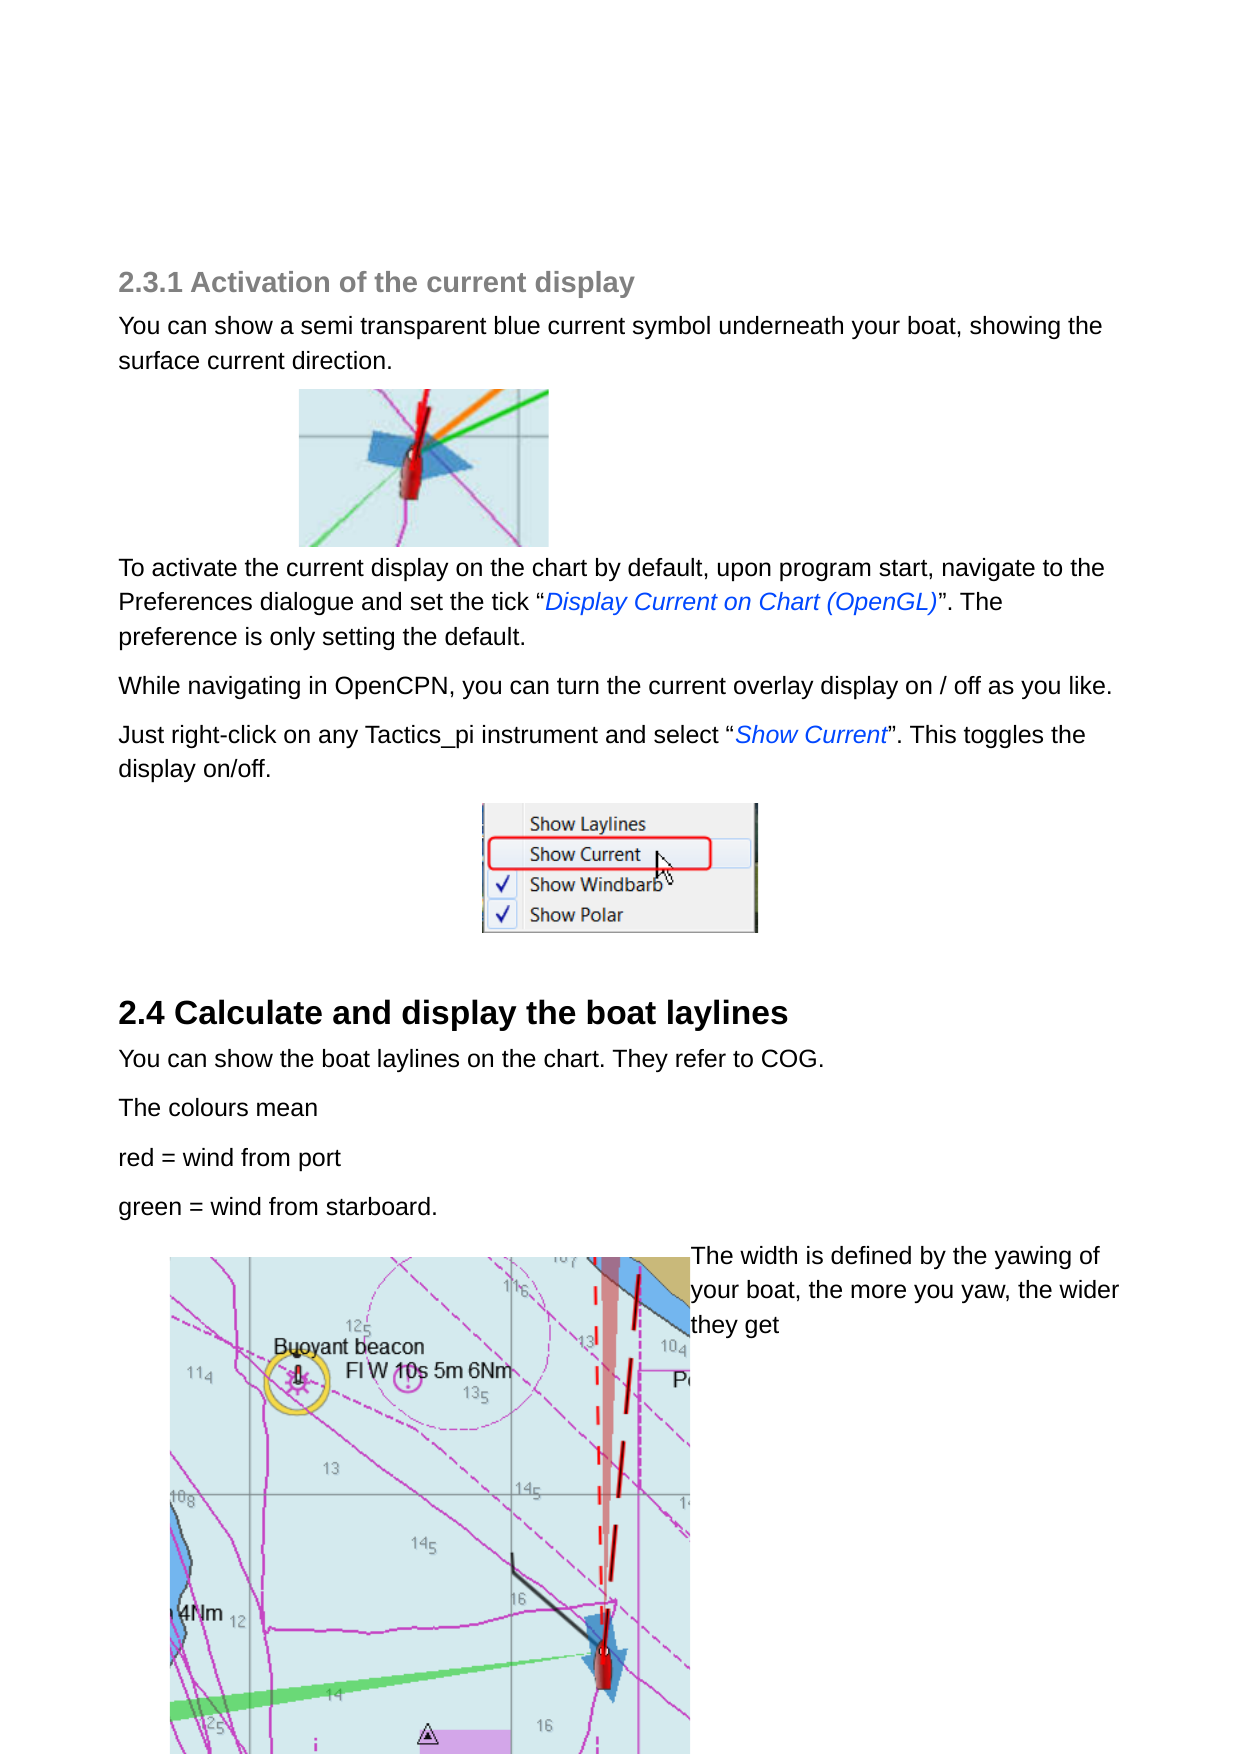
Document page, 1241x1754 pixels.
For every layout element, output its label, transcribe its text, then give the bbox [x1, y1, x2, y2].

text Just right-click on any Tactics_pi instrument and select “Show Current”. This toggles the display on/off. [118, 720, 1122, 783]
subtitle 2.3.1 Activation of the current display [118, 265, 1122, 299]
picture [482, 803, 759, 933]
picture [298, 389, 549, 547]
text While navigating in OpenCPN, you can turn the current overlay display on / off as you like. [118, 671, 1122, 699]
text You can show a semi transparent blue current symbol underneath your boat, showing the surface current direction. [118, 311, 1122, 374]
text To activate the current display on the chart by default, upon program start, navigate to the Preferences dialogue and set the tick “Display Current on Chart (OpenGL)”. The preference is only setting the default. [118, 395, 1122, 651]
text The width is defined by the yawing of your boat, the more you yaw, the wider they get [118, 1241, 1122, 1338]
subtitle 2.4 Calculate and display the boat laylines [118, 993, 1122, 1032]
text The colours mean [118, 1093, 1122, 1122]
text red = wind from port [118, 1142, 1122, 1171]
picture [169, 1257, 691, 1754]
text You can show the boat laylines on the chart. They refer to COG. [118, 1044, 1122, 1073]
text green = wind from starboard. [118, 1192, 1122, 1220]
